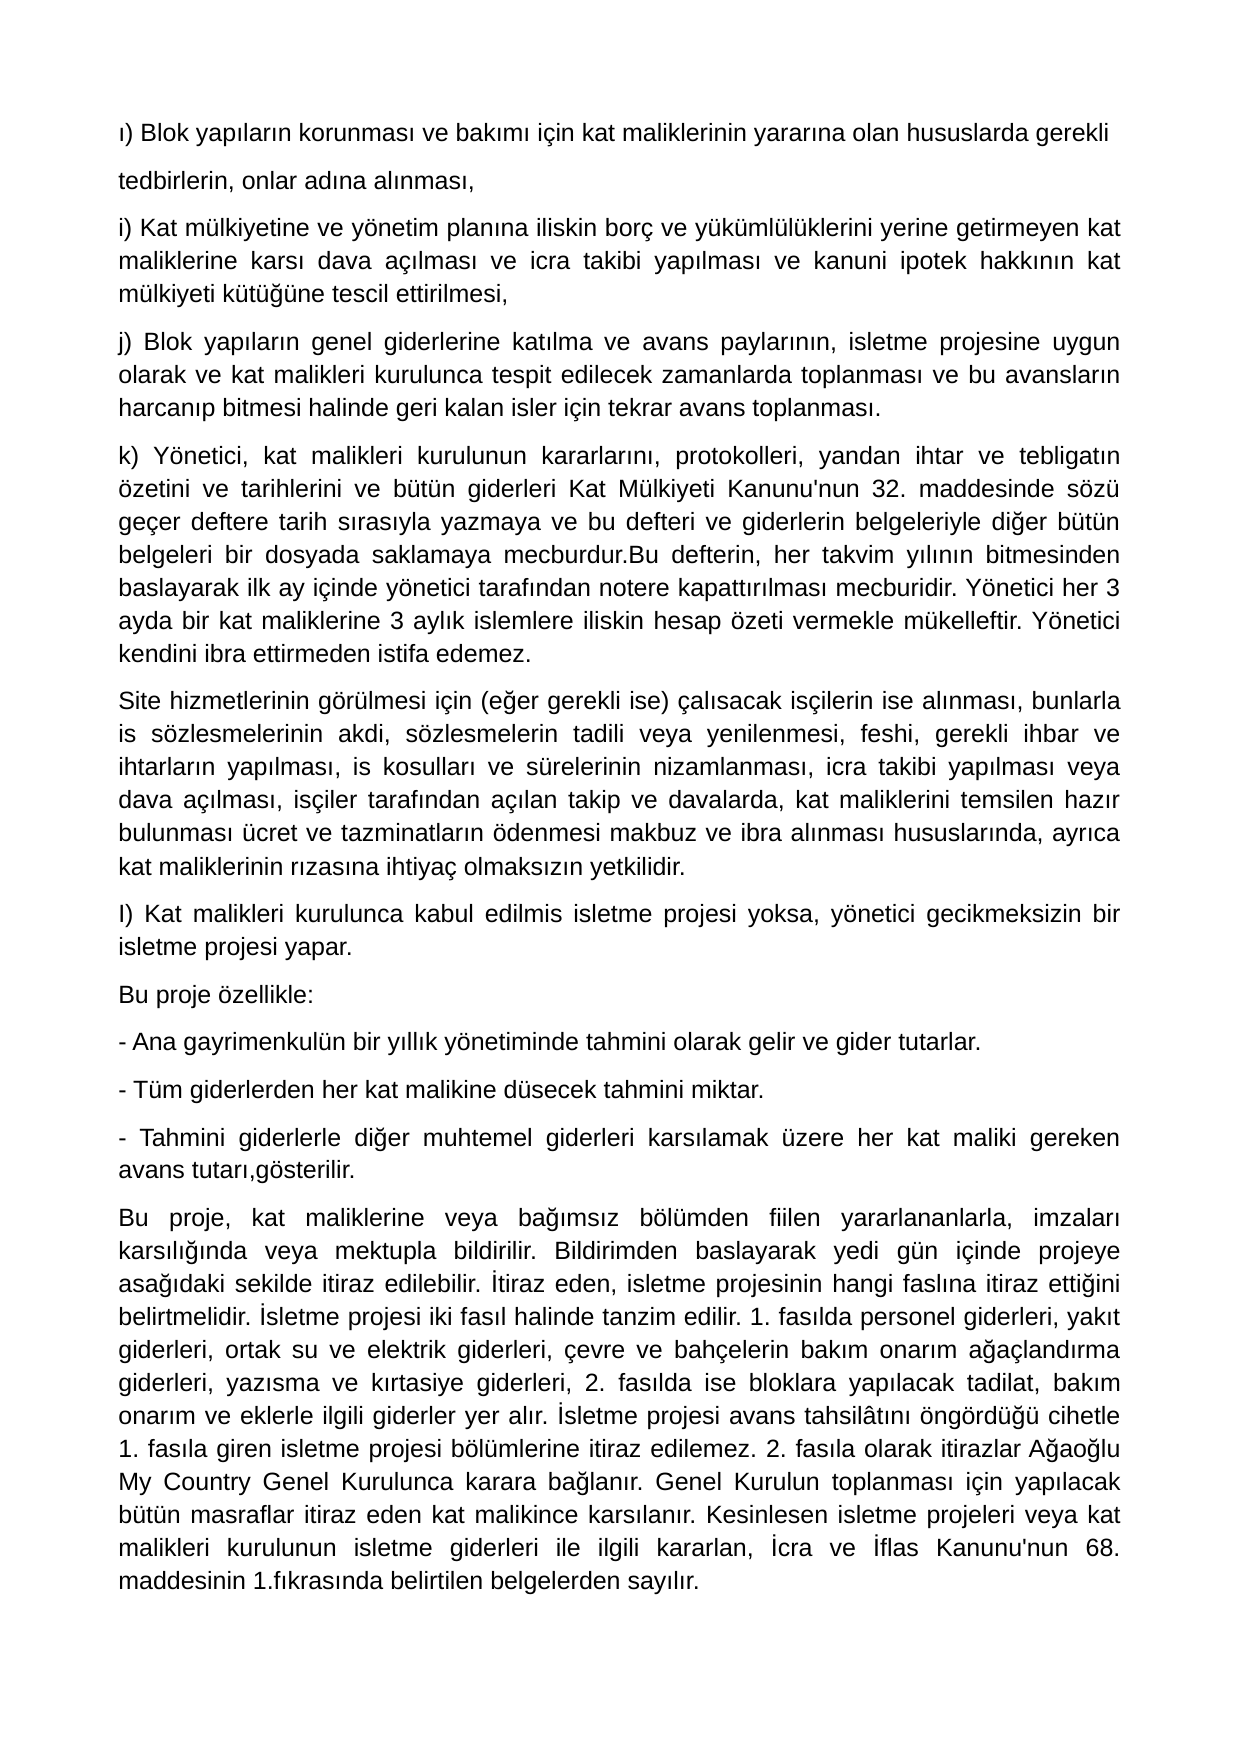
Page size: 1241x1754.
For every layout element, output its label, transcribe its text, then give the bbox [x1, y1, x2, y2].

text i) Kat mülkiyetine ve yönetim planına iliskin borç ve yükümlülüklerini yerine getirmeyen kat maliklerine karsı dava açılması ve icra takibi yapılması ve kanuni ipotek hakkının kat mülkiyeti kütüğüne tescil ettirilmesi, [118, 213, 1122, 308]
text - Ana gayrimenkulün bir yıllık yönetiminde tahmini olarak gelir ve gider tutarlar. [118, 1027, 1122, 1056]
text k) Yönetici, kat malikleri kurulunun kararlarını, protokolleri, yandan ihtar ve tebligatın özetini ve tarihlerini ve bütün giderleri Kat Mülkiyeti Kanunu'nun 32. maddesinde sözü geçer deftere tarih sırasıyla yazmaya ve bu defteri ve giderlerin belgeleriyle diğer bütün belgeleri bir dosyada saklamaya mecburdur.Bu defterin, her takvim yılının bitmesinden baslayarak ilk ay içinde yönetici tarafından notere kapattırılması mecburidir. Yönetici her 3 ayda bir kat maliklerine 3 aylık islemlere iliskin hesap özeti vermekle mükelleftir. Yönetici kendini ibra ettirmeden istifa edemez. [118, 441, 1122, 667]
text j) Blok yapıların genel giderlerine katılma ve avans paylarının, isletme projesine uygun olarak ve kat malikleri kurulunca tespit edilecek zamanlarda toplanması ve bu avansların harcanıp bitmesi halinde geri kalan isler için tekrar avans toplanması. [118, 327, 1122, 422]
text - Tahmini giderlerle diğer muhtemel giderleri karsılamak üzere her kat maliki gereken avans tutarı,gösterilir. [118, 1122, 1122, 1184]
text Site hizmetlerinin görülmesi için (eğer gerekli ise) çalısacak isçilerin ise alınması, bunlarla is sözlesmelerinin akdi, sözlesmelerin tadili veya yenilenmesi, feshi, gerekli ihbar ve ihtarların yapılması, is kosulları ve sürelerinin nizamlanması, icra takibi yapılması veya dava açılması, isçiler tarafından açılan takip ve davalarda, kat maliklerini temsilen hazır bulunması ücret ve tazminatların ödenmesi makbuz ve ibra alınması hususlarında, ayrıca kat maliklerinin rızasına ihtiyaç olmaksızın yetkilidir. [118, 686, 1122, 880]
text I) Kat malikleri kurulunca kabul edilmis isletme projesi yoksa, yönetici gecikmeksizin bir isletme projesi yapar. [118, 899, 1122, 961]
text Bu proje, kat maliklerine veya bağımsız bölümden fiilen yararlananlarla, imzaları karsılığında veya mektupla bildirilir. Bildirimden baslayarak yedi gün içinde projeye asağıdaki sekilde itiraz edilebilir. İtiraz eden, isletme projesinin hangi faslına itiraz ettiğini belirtmelidir. İsletme projesi iki fasıl halinde tanzim edilir. 1. fasılda personel giderleri, yakıt giderleri, ortak su ve elektrik giderleri, çevre ve bahçelerin bakım onarım ağaçlandırma giderleri, yazısma ve kırtasiye giderleri, 2. fasılda ise bloklara yapılacak tadilat, bakım onarım ve eklerle ilgili giderler yer alır. İsletme projesi avans tahsilâtını öngördüğü cihetle 1. fasıla giren isletme projesi bölümlerine itiraz edilemez. 2. fasıla olarak itirazlar Ağaoğlu My Country Genel Kurulunca karara bağlanır. Genel Kurulun toplanması için yapılacak bütün masraflar itiraz eden kat malikince karsılanır. Kesinlesen isletme projeleri veya kat malikleri kurulunun isletme giderleri ile ilgili kararlan, İcra ve İflas Kanunu'nun 68. maddesinin 1.fıkrasında belirtilen belgelerden sayılır. [118, 1203, 1122, 1595]
text tedbirlerin, onlar adına alınması, [118, 166, 1122, 194]
text - Tüm giderlerden her kat malikine düsecek tahmini miktar. [118, 1075, 1122, 1104]
text ı) Blok yapıların korunması ve bakımı için kat maliklerinin yararına olan hususlarda gerekli [118, 118, 1122, 147]
text Bu proje özellikle: [118, 980, 1122, 1008]
